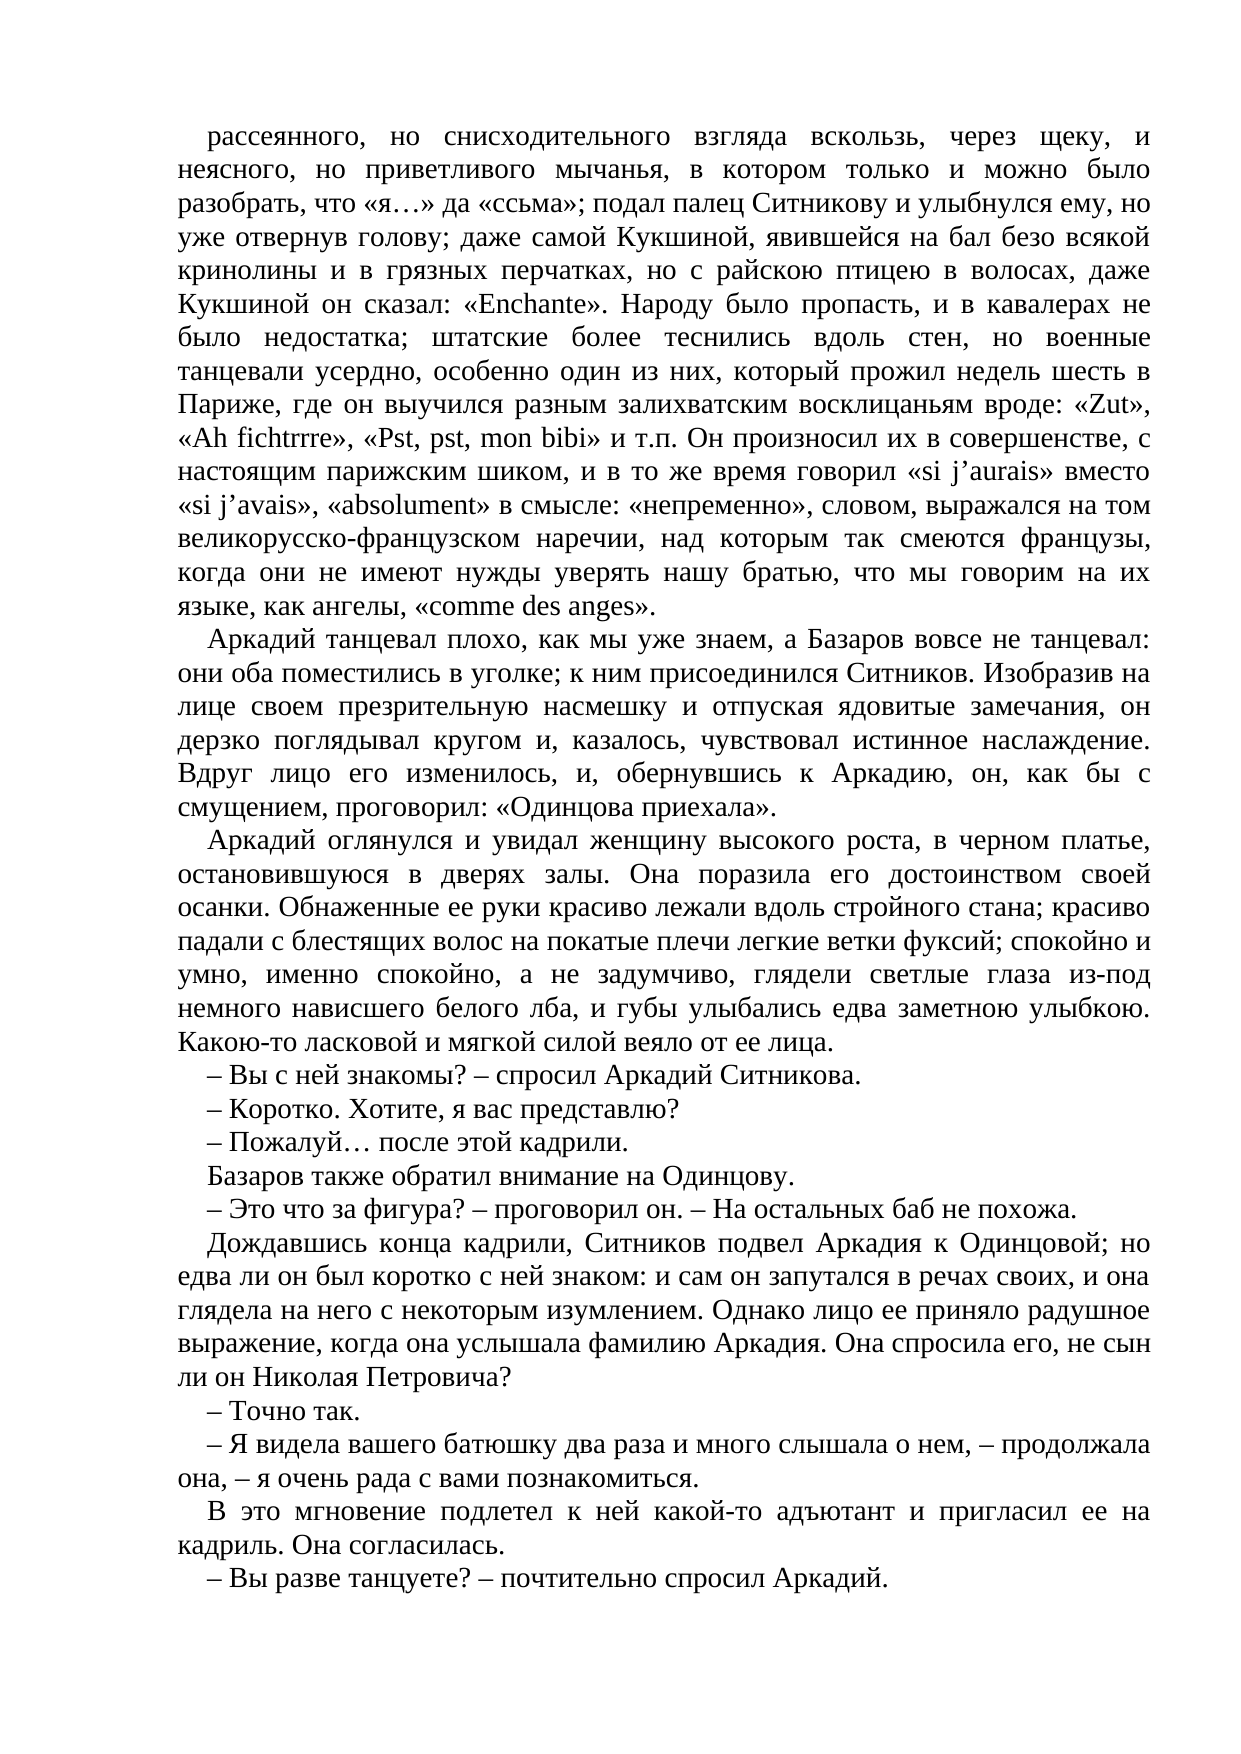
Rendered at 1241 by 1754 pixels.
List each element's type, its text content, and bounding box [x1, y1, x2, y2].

text Аркадий оглянулся и увидал женщину высокого роста, в черном платье, остановившуюся в дверях залы. Она поразила его достоинством своей осанки. Обнаженные ее руки красиво лежали вдоль стройного стана; красиво падали с блестящих волос на покатые плечи легкие ветки фуксий; спокойно и умно, именно спокойно, а не задумчиво, глядели светлые глаза из-под немного нависшего белого лба, и губы улыбались едва заметною улыбкою. Какою-то ласковой и мягкой силой веяло от ее лица. [177, 822, 1152, 1057]
text В это мгновение подлетел к ней какой-то адъютант и пригласил ее на кадриль. Она согласилась. [177, 1493, 1152, 1560]
text – Вы с ней знакомы? – спросил Аркадий Ситникова. [177, 1057, 1152, 1091]
text – Точно так. [177, 1393, 1152, 1426]
text рассеянного, но снисходительного взгляда вскользь, через щеку, и неясного, но приветливого мычанья, в котором только и можно было разобрать, что «я…» да «ссьма»; подал палец Ситникову и улыбнулся ему, но уже отвернув голову; даже самой Кукшиной, явившейся на бал безо всякой кринолины и в грязных перчатках, но с райскою птицею в волосах, даже Кукшиной он сказал: «Enchante». Народу было пропасть, и в кавалерах не было недостатка; штатские более теснились вдоль стен, но военные танцевали усердно, особенно один из них, который прожил недель шесть в Париже, где он выучился разным залихватским восклицаньям вроде: «Zut», «Ah fichtrrre», «Pst, pst, mon bibi» и т.п. Он произносил их в совершенстве, с настоящим парижским шиком, и в то же время говорил «si j’aurais» вместо «si j’avais», «absolument» в смысле: «непременно», словом, выражался на том великорусско-французском наречии, над которым так смеются французы, когда они не имеют нужды уверять нашу братью, что мы говорим на их языке, как ангелы, «comme des anges». [177, 118, 1152, 621]
text – Я видела вашего батюшку два раза и много слышала о нем, – продолжала она, – я очень рада с вами познакомиться. [177, 1426, 1152, 1493]
text Базаров также обратил внимание на Одинцову. [177, 1158, 1152, 1191]
text – Коротко. Хотите, я вас представлю? [177, 1091, 1152, 1124]
text – Это что за фигура? – проговорил он. – На остальных баб не похожа. [177, 1191, 1152, 1225]
text – Вы разве танцуете? – почтительно спросил Аркадий. [177, 1560, 1152, 1594]
text Аркадий танцевал плохо, как мы уже знаем, а Базаров вовсе не танцевал: они оба поместились в уголке; к ним присоединился Ситников. Изобразив на лице своем презрительную насмешку и отпуская ядовитые замечания, он дерзко поглядывал кругом и, казалось, чувствовал истинное наслаждение. Вдруг лицо его изменилось, и, обернувшись к Аркадию, он, как бы с смущением, проговорил: «Одинцова приехала». [177, 621, 1152, 822]
text Дождавшись конца кадрили, Ситников подвел Аркадия к Одинцовой; но едва ли он был коротко с ней знаком: и сам он запутался в речах своих, и она глядела на него с некоторым изумлением. Однако лицо ее приняло радушное выражение, когда она услышала фамилию Аркадия. Она спросила его, не сын ли он Николая Петровича? [177, 1225, 1152, 1393]
text – Пожалуй… после этой кадрили. [177, 1124, 1152, 1158]
